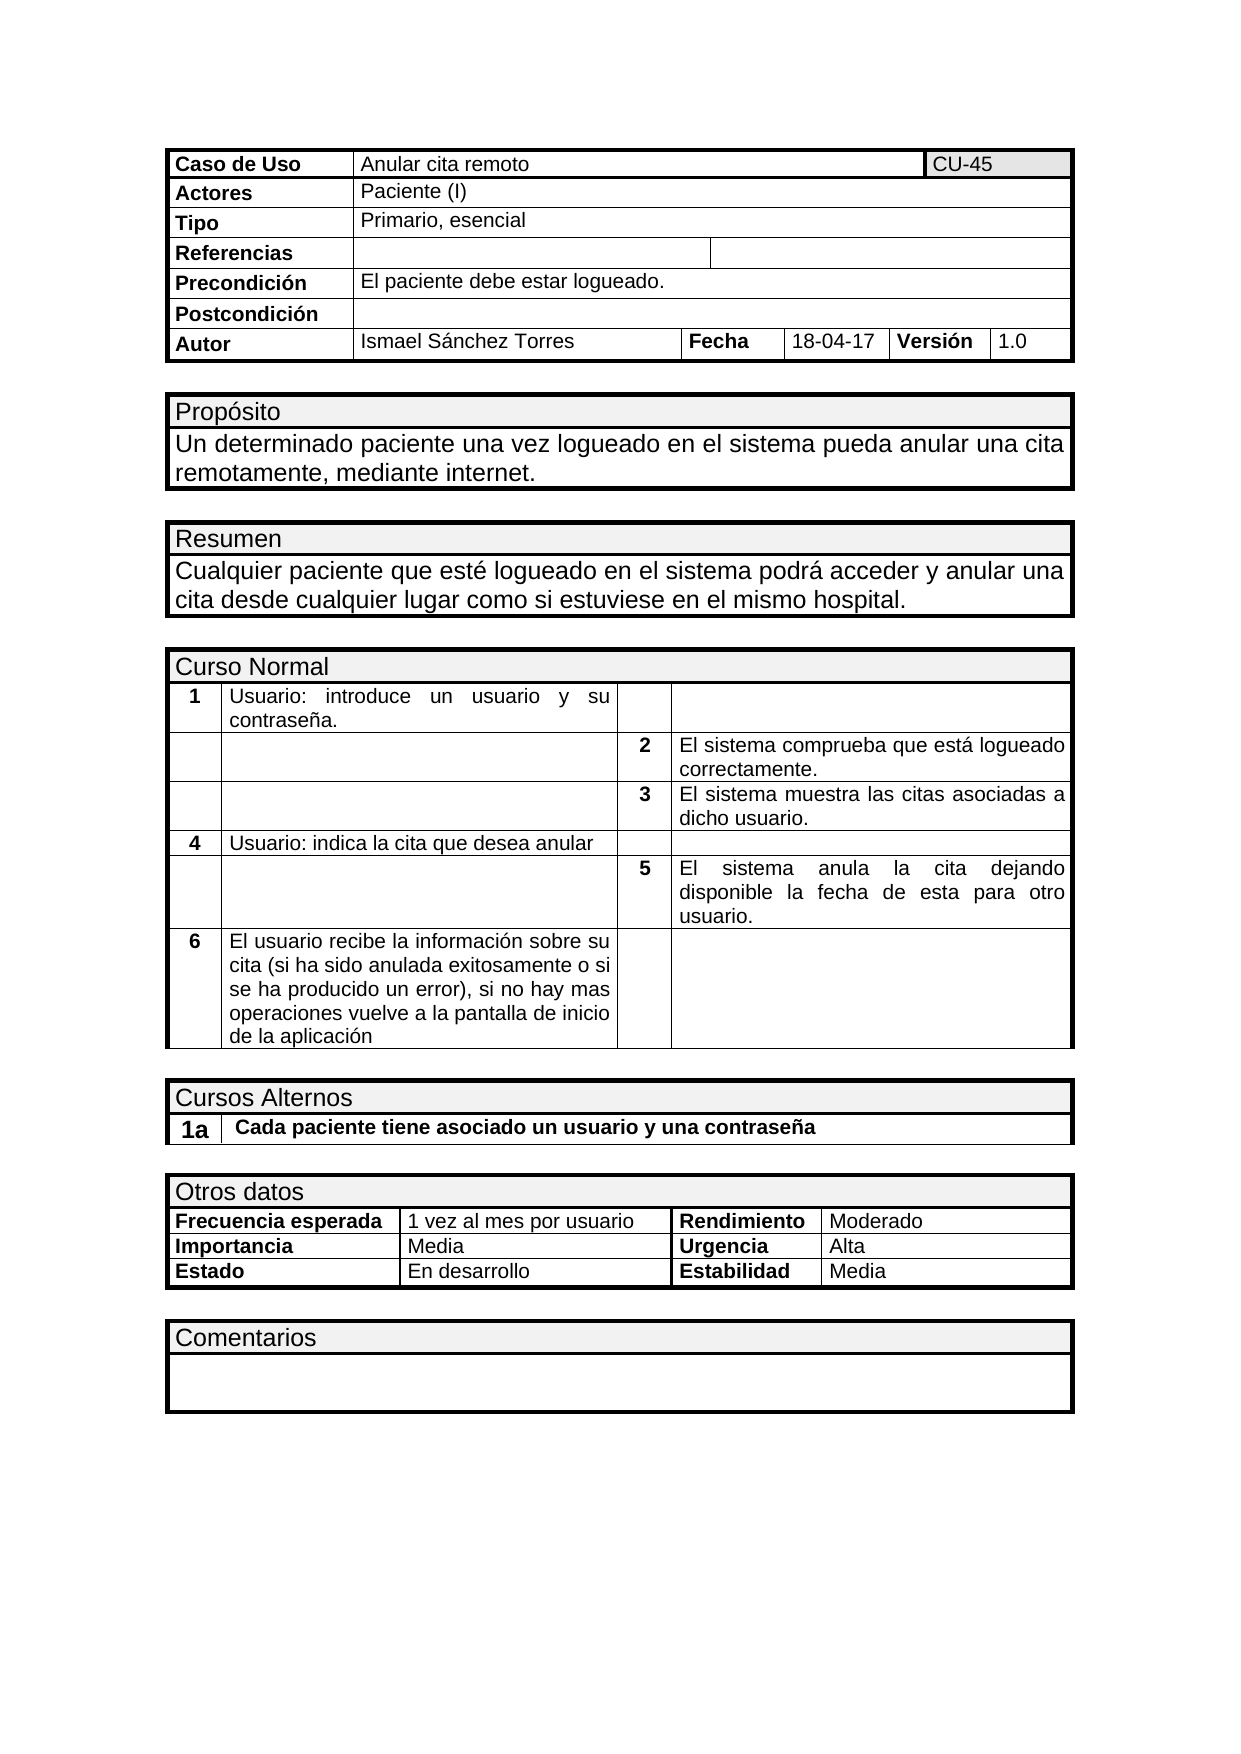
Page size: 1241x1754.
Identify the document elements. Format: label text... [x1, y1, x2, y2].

table_cell Usuario: indica la cita que desea anular [222, 831, 617, 854]
table_cell 5 [618, 856, 671, 927]
table_cell [170, 782, 221, 829]
table_cell Actores [170, 179, 353, 207]
table_cell [711, 238, 1070, 267]
table_header Caso de Uso [170, 152, 353, 176]
table_cell Fecha [682, 329, 784, 359]
table_cell 3 [618, 782, 671, 829]
table_header Anular cita remoto [354, 152, 923, 176]
table_header CU-45 [927, 152, 1070, 176]
table_cell Importancia [170, 1234, 399, 1258]
table_cell Autor [170, 329, 353, 359]
table_cell Estabilidad [673, 1259, 821, 1285]
table_cell Precondición [170, 269, 353, 298]
table_cell El sistema comprueba que está logueado correctamente. [672, 733, 1070, 781]
table_cell 18-04-17 [785, 329, 889, 359]
table_cell 1 [170, 684, 221, 732]
table_cell 1a [170, 1115, 221, 1143]
table_cell [170, 733, 221, 781]
table_cell [672, 929, 1070, 1048]
table_cell Urgencia [673, 1234, 821, 1258]
table_cell [354, 238, 710, 267]
table_cell Tipo [170, 208, 353, 237]
table_cell Cualquier paciente que esté logueado en el sistema podrá acceder y anular una cita desde cualquier lugar como si estuviese en el mismo hospital. [170, 556, 1070, 614]
table_cell [222, 733, 617, 781]
table_cell Un determinado paciente una vez logueado en el sistema pueda anular una cita remotamente, mediante internet. [170, 429, 1070, 486]
table_cell Primario, esencial [354, 208, 1070, 237]
table_cell [672, 831, 1070, 854]
table_cell 1.0 [991, 329, 1070, 359]
table_cell [618, 831, 671, 854]
table_cell [354, 299, 1070, 328]
table_cell Postcondición [170, 299, 353, 328]
table_header Otros datos [170, 1177, 1070, 1206]
table_cell El sistema muestra las citas asociadas a dicho usuario. [672, 782, 1070, 829]
table_cell El sistema anula la cita dejando disponible la fecha de esta para otro usuario. [672, 856, 1070, 927]
table_cell Versión [890, 329, 990, 359]
table_cell Referencias [170, 238, 353, 267]
table_header Resumen [170, 525, 1070, 553]
table_cell Moderado [822, 1209, 1070, 1233]
table_cell Media [401, 1234, 670, 1258]
table_cell [618, 684, 671, 732]
table_cell Media [822, 1259, 1070, 1285]
table_cell 4 [170, 831, 221, 854]
table_cell Paciente (I) [354, 179, 1070, 207]
table_cell [618, 929, 671, 1048]
table_cell [222, 782, 617, 829]
table_cell 2 [618, 733, 671, 781]
table_cell En desarrollo [401, 1259, 670, 1285]
table_header Propósito [170, 397, 1070, 426]
table_header Comentarios [170, 1323, 1070, 1352]
table_cell Rendimiento [673, 1209, 821, 1233]
table_cell [170, 856, 221, 927]
table_cell Frecuencia esperada [170, 1209, 399, 1233]
table_header Curso Normal [170, 652, 1070, 681]
table_cell Alta [822, 1234, 1070, 1258]
table_cell 1 vez al mes por usuario [401, 1209, 670, 1233]
table_cell El usuario recibe la información sobre su cita (si ha sido anulada exitosamente o si se ha producido un error), si no hay mas operaciones vuelve a la pantalla de inicio de la aplicación [222, 929, 617, 1048]
table_cell [222, 856, 617, 927]
table_cell Estado [170, 1259, 399, 1285]
table_cell [672, 684, 1070, 732]
table_cell El paciente debe estar logueado. [354, 269, 1070, 298]
table_cell [170, 1355, 1070, 1409]
table_cell Usuario: introduce un usuario y su contraseña. [222, 684, 617, 732]
table_header Cursos Alternos [170, 1083, 1070, 1112]
table_cell Cada paciente tiene asociado un usuario y una contraseña [222, 1115, 1070, 1143]
table_cell Ismael Sánchez Torres [354, 329, 681, 359]
table_cell 6 [170, 929, 221, 1048]
